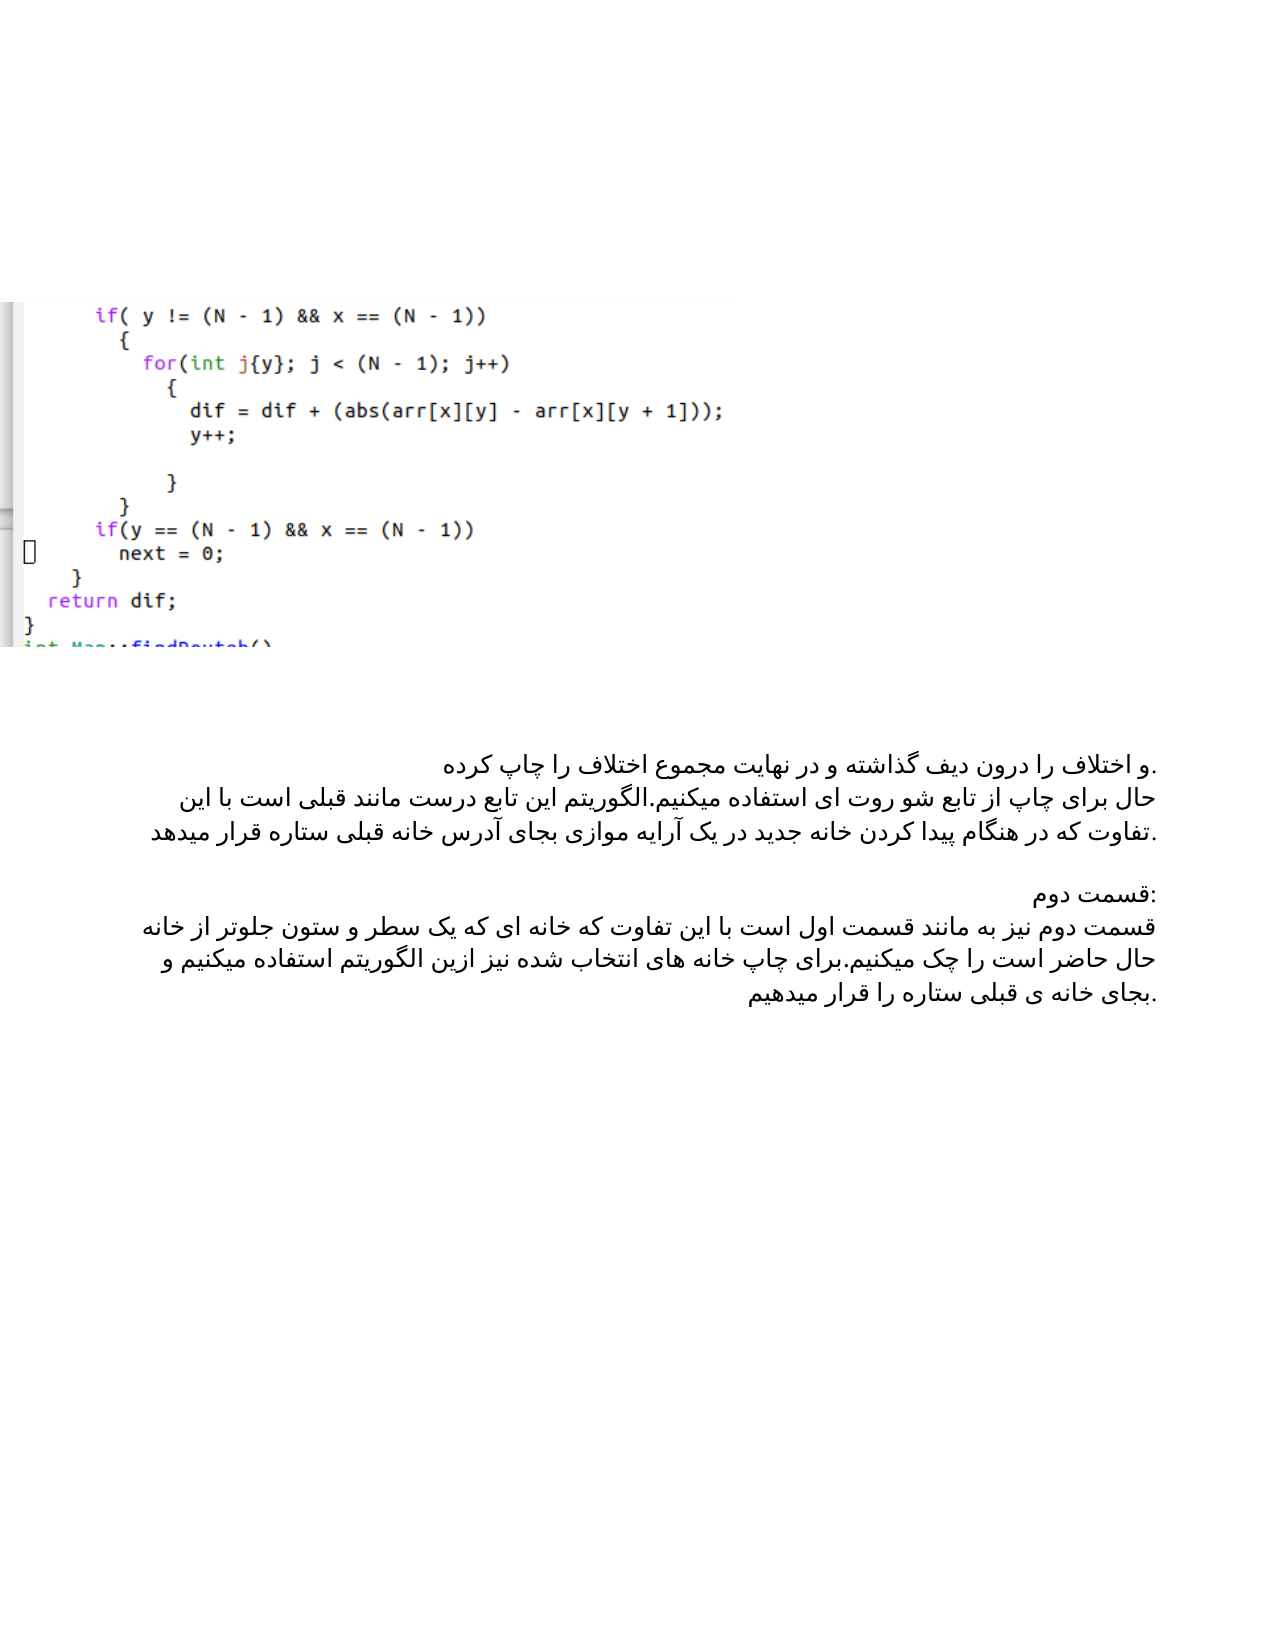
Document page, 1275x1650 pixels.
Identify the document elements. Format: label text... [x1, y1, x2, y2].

picture [0, 302, 639, 647]
text قسمت دوم نیز به مانند قسمت اول است با این تفاوت که خانه ای که یک سطر و ستون جلوتر از خانه حال حاضر است را چک میکنیم.برای چاپ خانه های انتخاب شده نیز ازین الگوریتم استفاده میکنیم و بجای خانه ی قبلی ستاره را قرار میدهیم. [118, 913, 1157, 1011]
text و اختلاف را درون دیف گذاشته و در نهایت مجموع اختلاف را چاپ کرده. [118, 751, 1157, 784]
text قسمت دوم: [118, 879, 1157, 913]
text حال برای چاپ از تابع شو روت ای استفاده میکنیم.الگوریتم این تابع درست مانند قبلی است با این تفاوت که در هنگام پیدا کردن خانه جدید در یک آرایه موازی بجای آدرس خانه قبلی ستاره قرار میدهد. [118, 784, 1157, 850]
